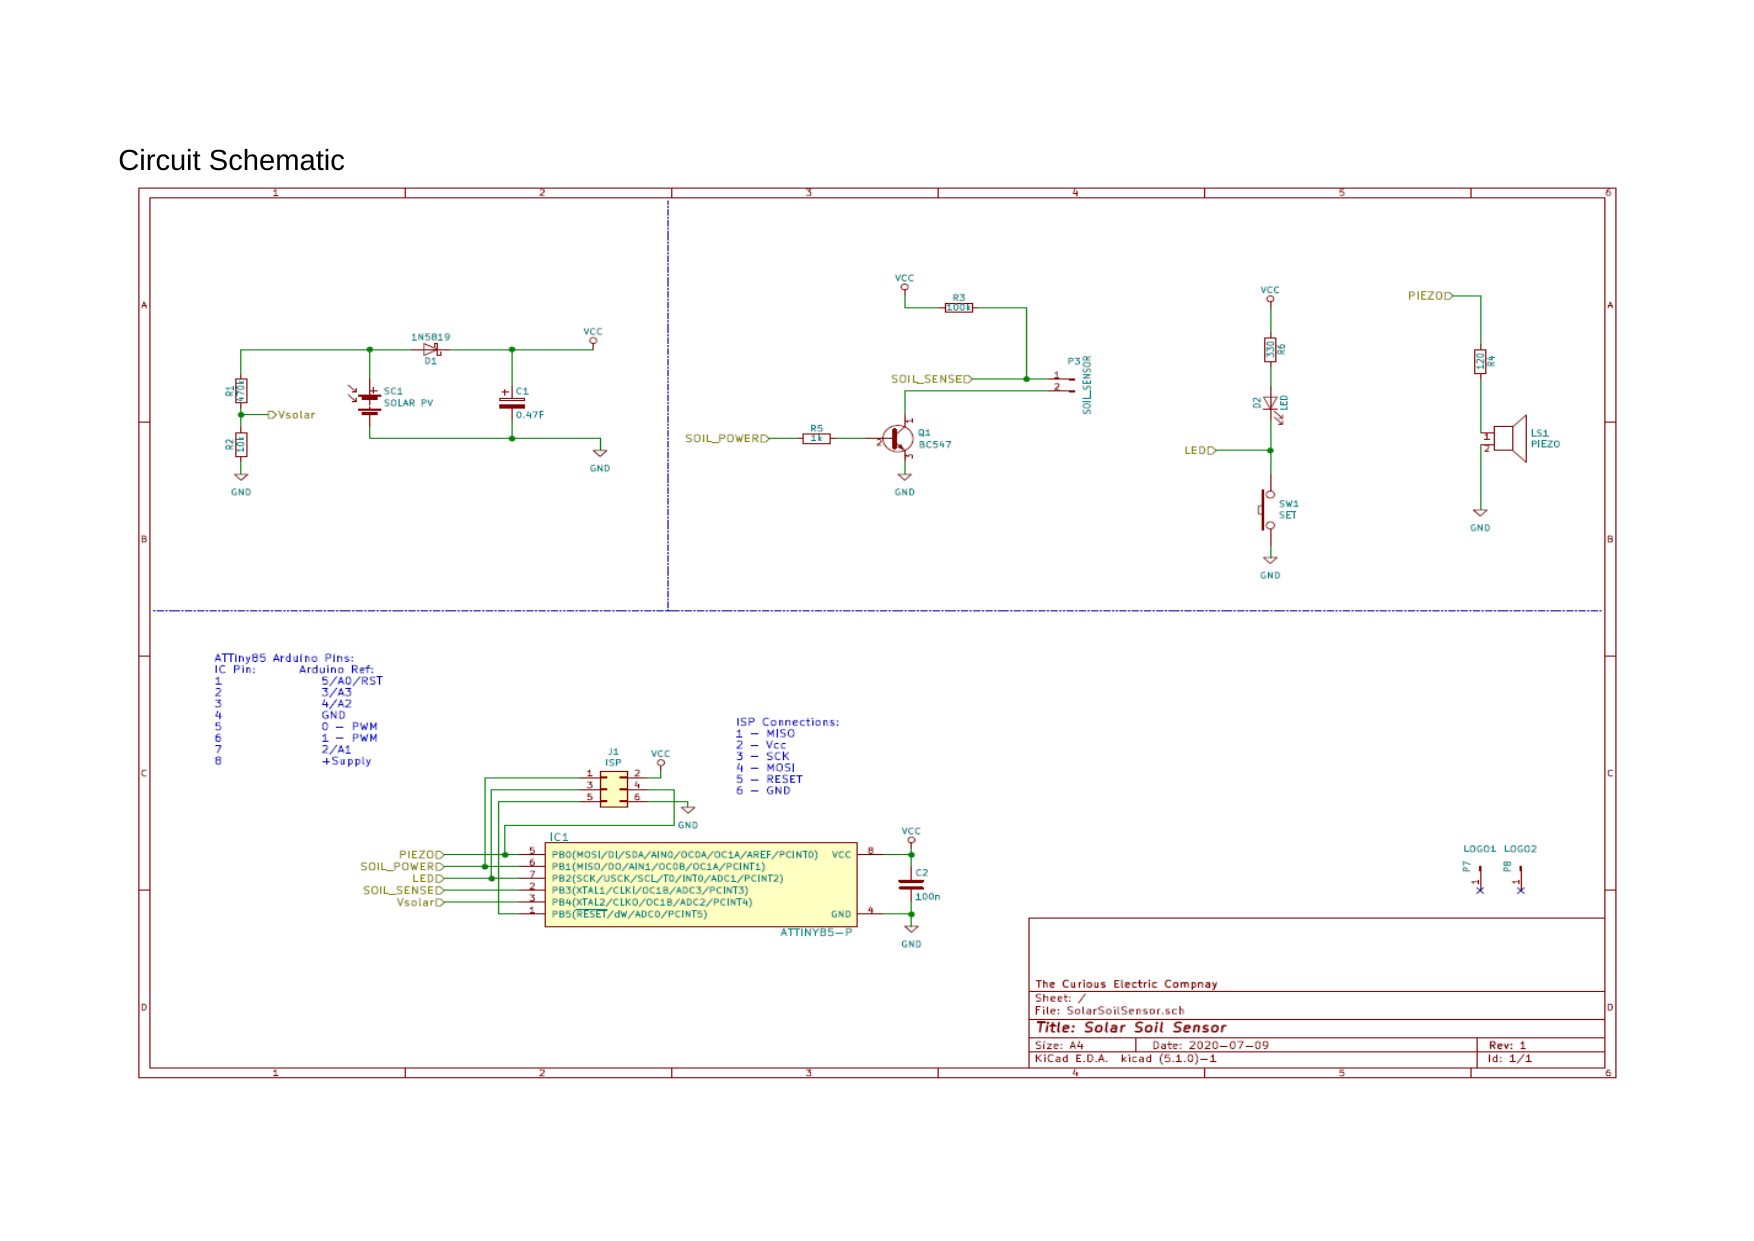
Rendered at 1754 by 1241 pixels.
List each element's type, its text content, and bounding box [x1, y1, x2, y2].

subtitle Circuit Schematic [118, 143, 1636, 177]
